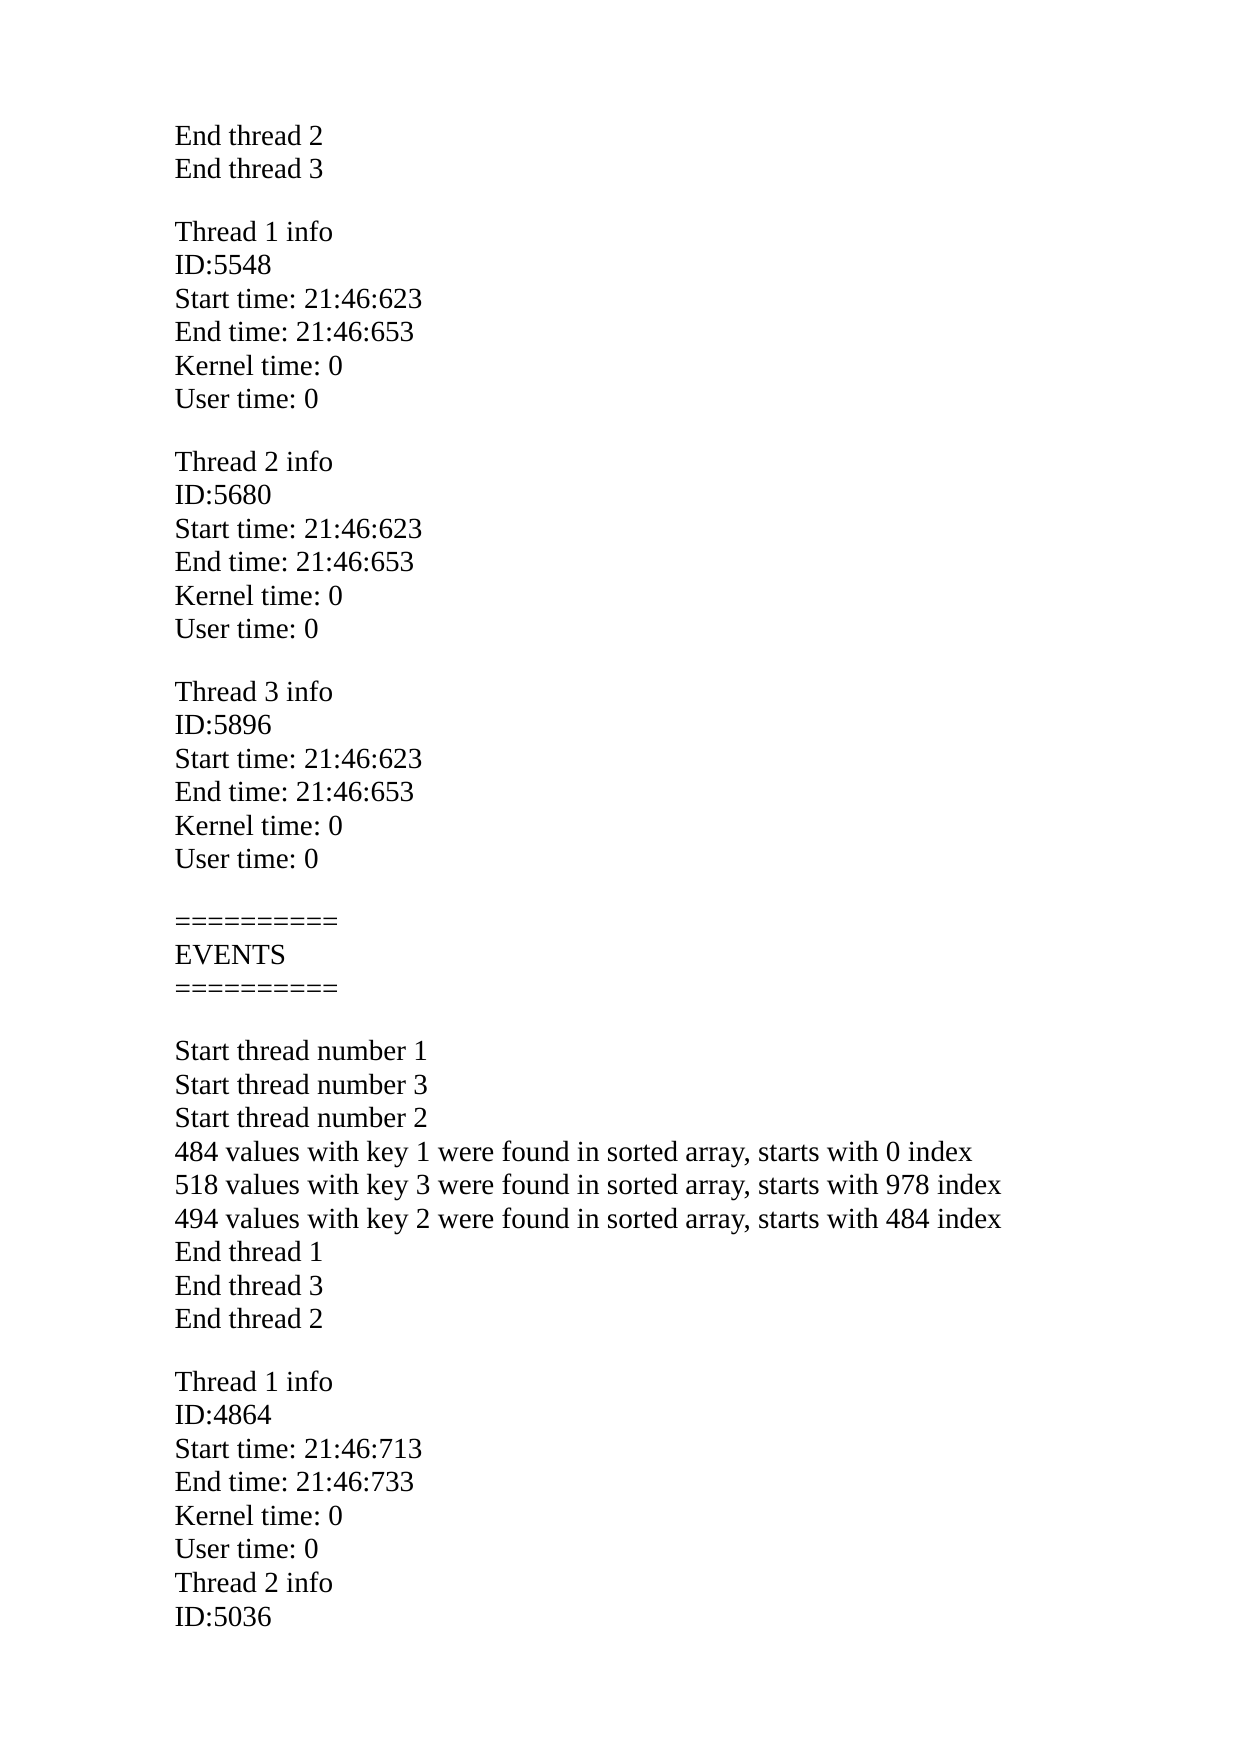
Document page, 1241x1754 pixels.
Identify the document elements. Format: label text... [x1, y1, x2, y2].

text ID:5548 [118, 247, 1122, 281]
text Start thread number 1 [118, 1033, 1122, 1067]
text ID:5036 [118, 1599, 1122, 1632]
text End thread 3 [118, 152, 1122, 185]
text Kernel time: 0 [118, 1498, 1122, 1532]
text End time: 21:46:733 [118, 1464, 1122, 1498]
text ========== [118, 971, 1122, 1004]
text ID:5680 [118, 477, 1122, 511]
text Thread 2 info [118, 444, 1122, 477]
text Start time: 21:46:623 [118, 741, 1122, 774]
text End time: 21:46:653 [118, 544, 1122, 578]
text 494 values with key 2 were found in sorted array, starts with 484 index [118, 1201, 1122, 1234]
text Start time: 21:46:623 [118, 281, 1122, 314]
text End time: 21:46:653 [118, 314, 1122, 348]
text Thread 3 info [118, 674, 1122, 707]
text Start time: 21:46:623 [118, 511, 1122, 544]
text End time: 21:46:653 [118, 774, 1122, 808]
text Kernel time: 0 [118, 578, 1122, 612]
text User time: 0 [118, 1532, 1122, 1565]
text End thread 2 [118, 1302, 1122, 1335]
text ========== [118, 904, 1122, 937]
text Start thread number 2 [118, 1100, 1122, 1134]
text Start time: 21:46:713 [118, 1431, 1122, 1464]
text ID:5896 [118, 707, 1122, 741]
text Thread 1 info [118, 1364, 1122, 1397]
text End thread 1 [118, 1234, 1122, 1268]
text End thread 3 [118, 1268, 1122, 1302]
text User time: 0 [118, 612, 1122, 645]
text User time: 0 [118, 842, 1122, 875]
text Kernel time: 0 [118, 348, 1122, 382]
text Thread 1 info [118, 214, 1122, 247]
text Kernel time: 0 [118, 808, 1122, 842]
text EVENTS [118, 937, 1122, 971]
text End thread 2 [118, 118, 1122, 152]
text Thread 2 info [118, 1565, 1122, 1599]
text User time: 0 [118, 382, 1122, 415]
text 484 values with key 1 were found in sorted array, starts with 0 index [118, 1134, 1122, 1167]
text ID:4864 [118, 1397, 1122, 1431]
text 518 values with key 3 were found in sorted array, starts with 978 index [118, 1167, 1122, 1201]
text Start thread number 3 [118, 1067, 1122, 1100]
